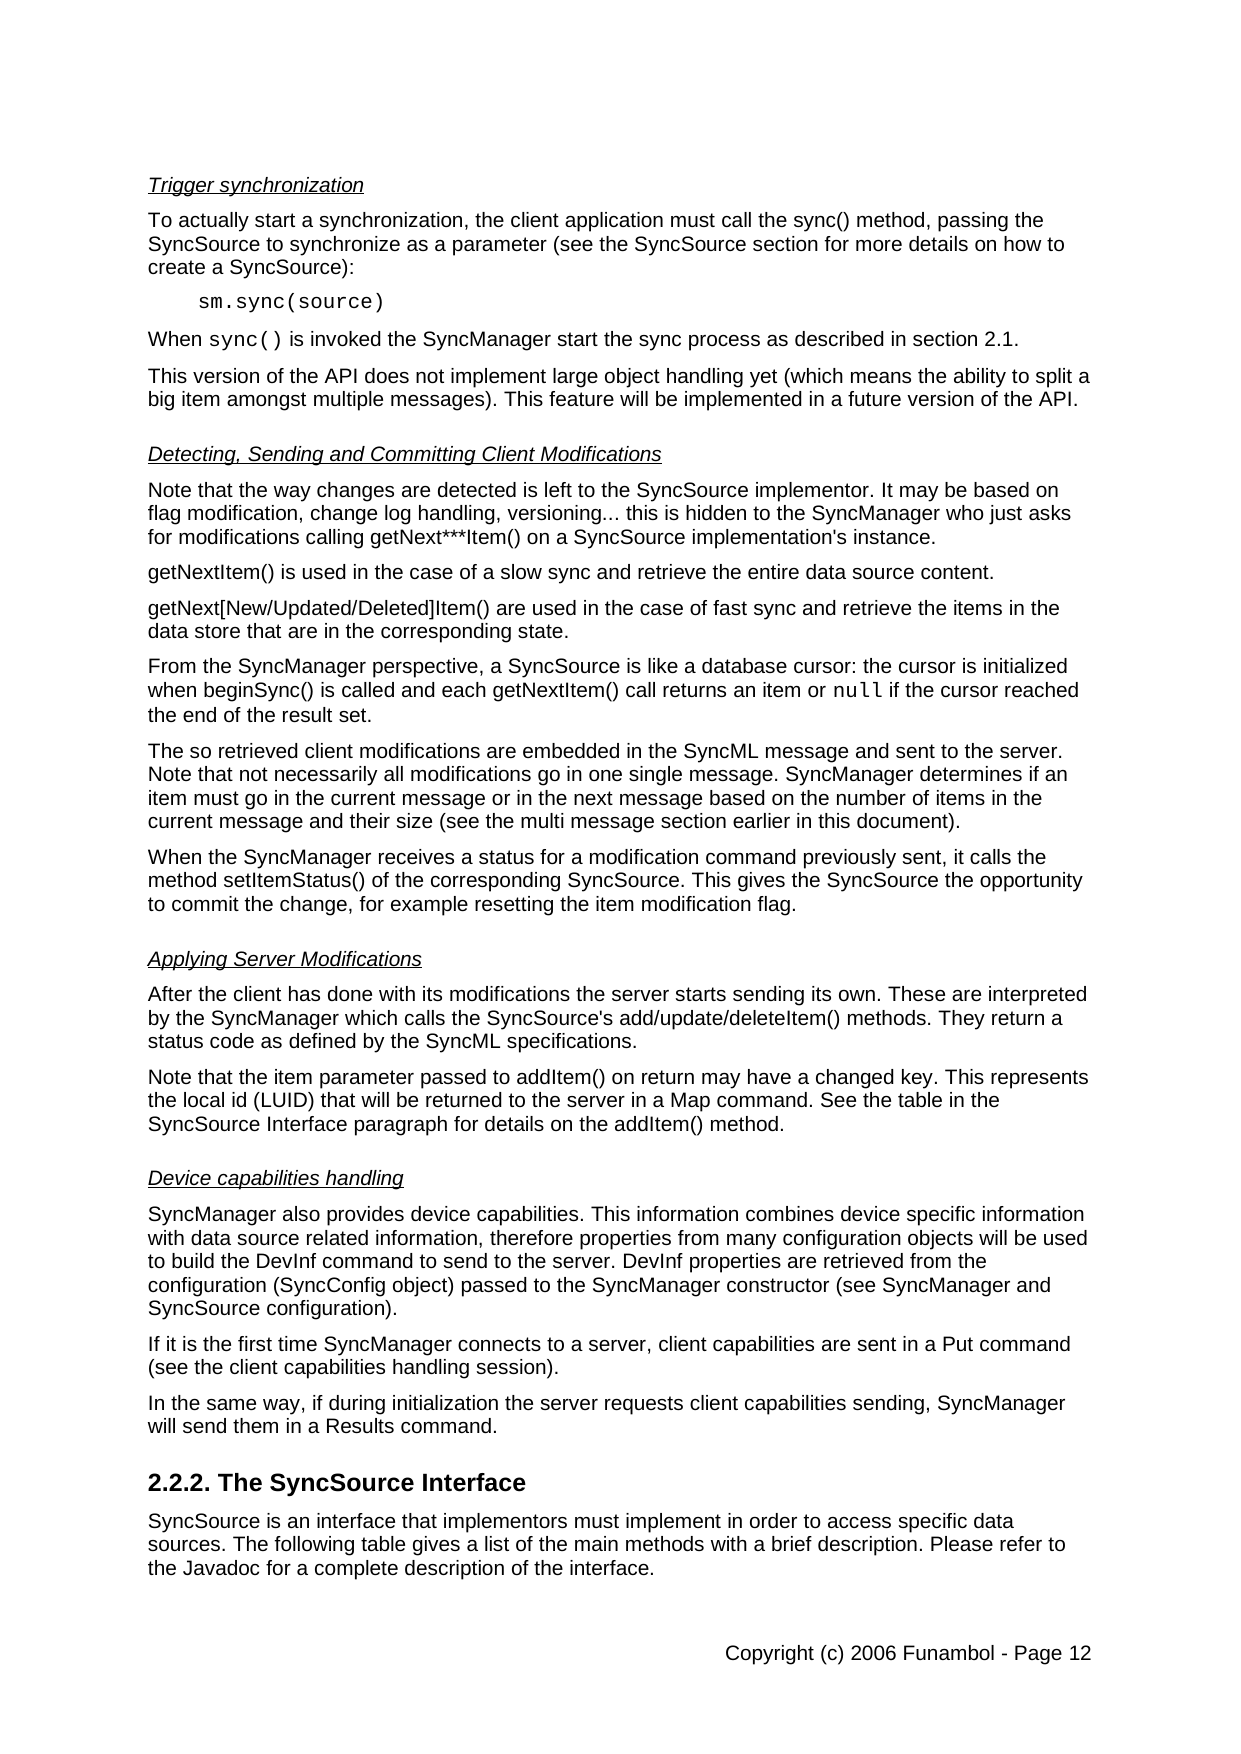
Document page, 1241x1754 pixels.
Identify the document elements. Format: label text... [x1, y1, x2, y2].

text getNextItem() is used in the case of a slow sync and retrieve the entire data source content. [148, 561, 1093, 584]
text When sync() is invoked the SyncManager start the sync process as described in section 2.1. [148, 327, 1093, 352]
text The so retrieved client modifications are embedded in the SyncML message and sent to the server. Note that not necessarily all modifications go in one single message. SyncManager determines if an item must go in the current message or in the next message based on the number of items in the current message and their size (see the multi message section earlier in this document). [148, 739, 1093, 833]
text In the same way, if during initialization the server requests client capabilities sending, SyncManager will send them in a Results command. [148, 1391, 1093, 1438]
text To actually start a synchronization, the client application must call the sync() method, passing the SyncSource to synchronize as a parameter (see the SyncSource section for more details on how to create a SyncSource): [148, 209, 1093, 279]
text SyncManager also provides device capabilities. This information combines device specific information with data source related information, therefore properties from many configuration objects will be used to build the DevInf command to send to the server. DevInf properties are retrieved from the configuration (SyncConfig object) passed to the SyncManager constructor (see SyncManager and SyncSource configuration). [148, 1202, 1093, 1320]
subtitle Detecting, Sending and Committing Client Modifications [148, 442, 1093, 466]
text From the SyncManager perspective, a SyncSource is like a database cursor: the cursor is initialized when beginSync() is called and each getNextItem() call returns an item or null if the cursor reached the end of the result set. [148, 655, 1093, 727]
text This version of the API does not implement large object handling yet (which means the ability to split a big item amongst multiple messages). This feature will be implemented in a future version of the API. [148, 364, 1093, 411]
subtitle Applying Server Modifications [148, 947, 1093, 971]
text When the SyncManager receives a status for a modification command previously sent, it calls the method setItemStatus() of the corresponding SyncSource. This gives the SyncSource the opportunity to commit the change, for example resetting the item modification flag. [148, 845, 1093, 916]
text Note that the item parameter passed to addItem() on return may have a changed key. This represents the local id (LUID) that will be returned to the server in a Map command. See the table in the SyncSource Interface paragraph for details on the addItem() method. [148, 1065, 1093, 1136]
text sm.sync(source) [148, 291, 1093, 315]
text getNext[New/Updated/Deleted]Item() are used in the case of fast sync and retrieve the items in the data store that are in the corresponding state. [148, 596, 1093, 643]
text If it is the first time SyncManager connects to a server, client capabilities are sent in a Put command (see the client capabilities handling session). [148, 1332, 1093, 1379]
subtitle Trigger synchronization [148, 173, 1093, 197]
text SyncSource is an interface that implementors must implement in order to access specific data sources. The following table gives a list of the main methods with a brief description. Please refer to the Javadoc for a complete description of the interface. [148, 1509, 1093, 1580]
text Note that the way changes are detected is left to the SyncSource implementor. It may be based on flag modification, change log handling, versioning... this is hidden to the SyncManager who just asks for modifications calling getNext***Item() on a SyncSource implementation's instance. [148, 478, 1093, 549]
subtitle Device capabilities handling [148, 1167, 1093, 1190]
subtitle The SyncSource Interface [148, 1469, 1093, 1497]
text After the client has done with its modifications the server starts sending its own. These are interpreted by the SyncManager which calls the SyncSource's add/update/deleteItem() methods. They return a status code as defined by the SyncML specifications. [148, 983, 1093, 1053]
